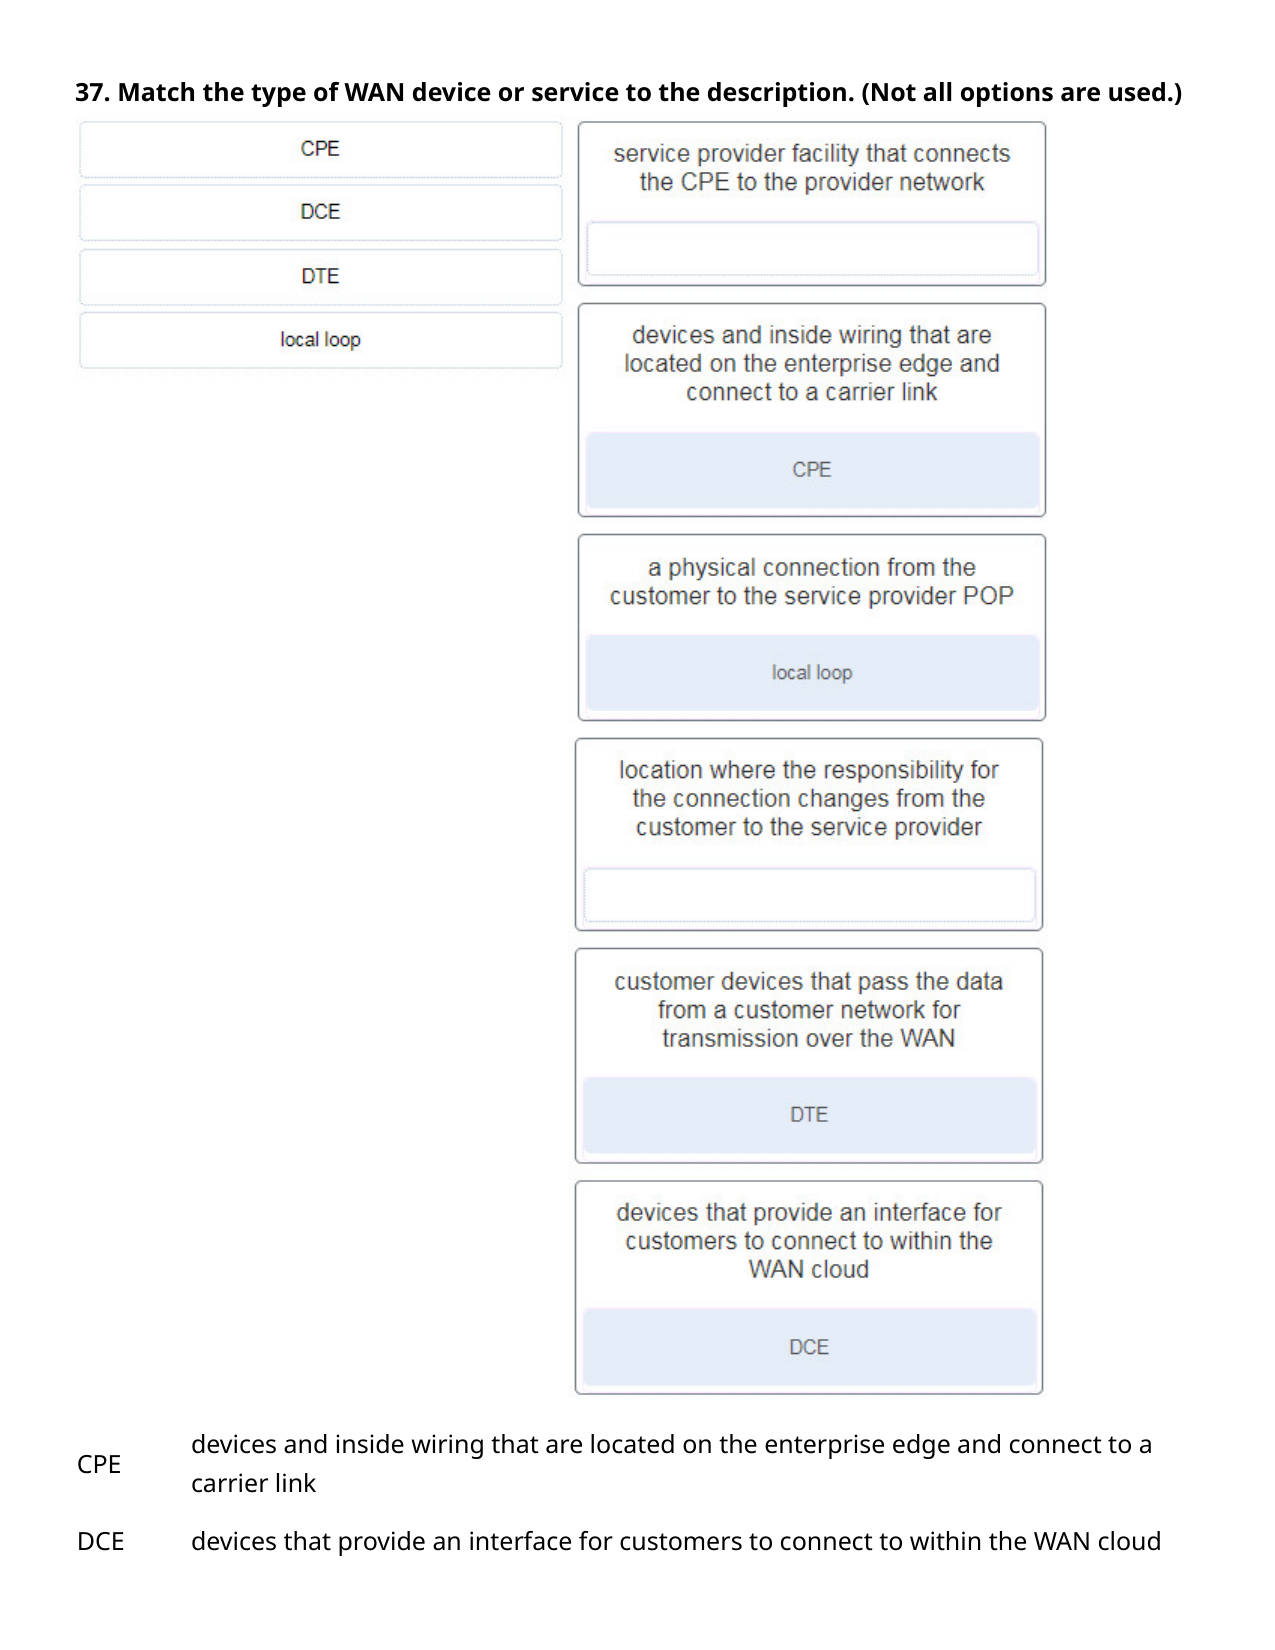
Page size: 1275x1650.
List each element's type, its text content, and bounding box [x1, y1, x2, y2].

table_header devices and inside wiring that are located on the enterprise edge and connect to a carrier link [189, 1425, 1191, 1522]
table_cell devices that provide an interface for customers to connect to within the WAN cloud [189, 1523, 1191, 1559]
text 37. Match the type of WAN device or service to the description. (Not all options are used.) [75, 75, 1200, 1403]
table_header CPE [75, 1425, 189, 1522]
table_cell DCE [75, 1523, 189, 1559]
